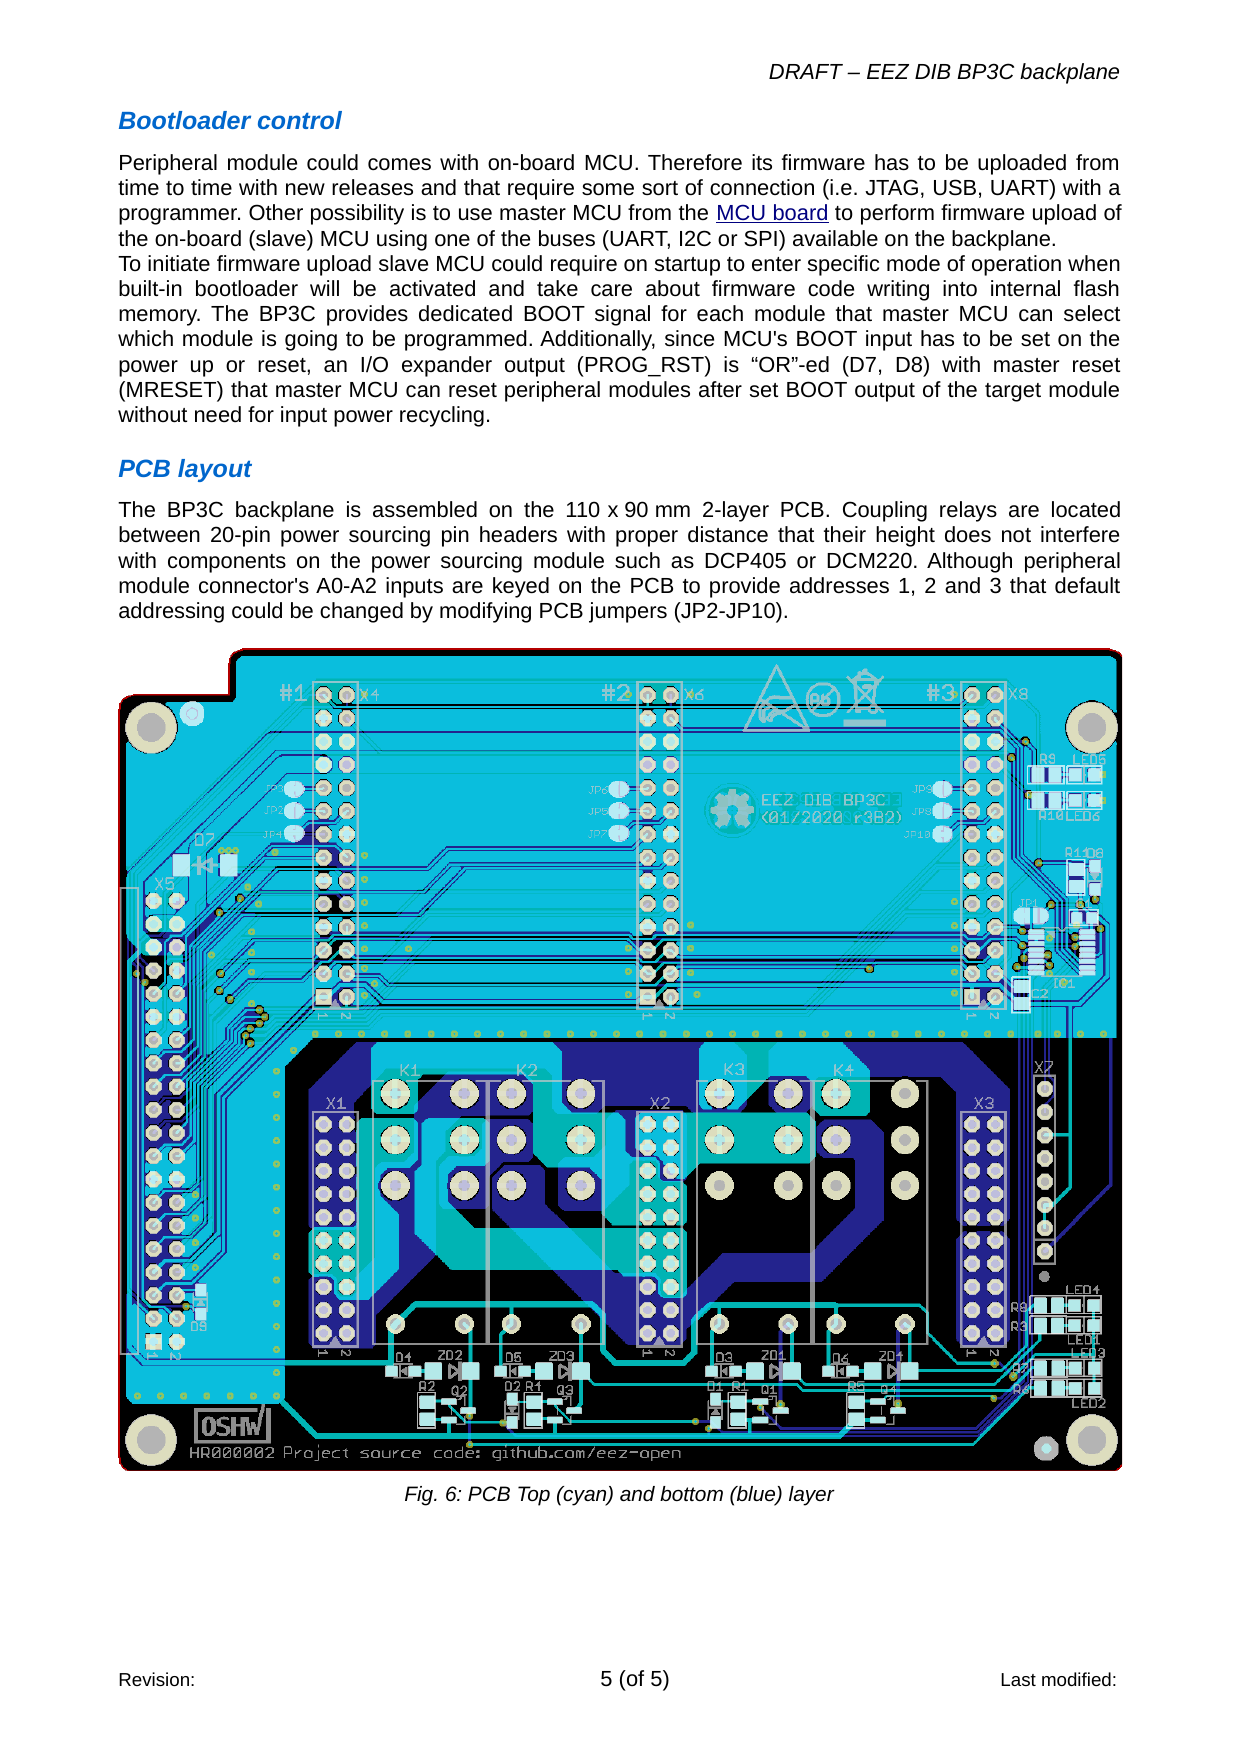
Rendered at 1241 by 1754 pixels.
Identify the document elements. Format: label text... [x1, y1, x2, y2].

text Fig. 6: PCB Top (cyan) and bottom (blue) layer [118, 1471, 1122, 1506]
text The BP3C backplane is assembled on the 110 x 90 mm 2-layer PCB. Coupling relays are located between 20-pin power sourcing pin headers with proper distance that their height does not interfere with components on the power sourcing module such as DCP405 or DCM220. Although peripheral module connector's A0-A2 inputs are keyed on the PCB to provide addresses 1, 2 and 3 that default addressing could be changed by modifying PCB jumpers (JP2-JP10). [118, 497, 1122, 623]
picture [118, 648, 1123, 1471]
subtitle Bootloader control [118, 106, 1122, 135]
text To initiate firmware upload slave MCU could require on startup to enter specific mode of operation when built-in bootloader will be activated and take care about firmware code writing into internal flash memory. The BP3C provides dedicated BOOT signal for each module that master MCU can select which module is going to be programmed. Additionally, since MCU's BOOT input has to be set on the power up or reset, an I/O expander output (PROG_RST) is “OR”-ed (D7, D8) with master reset (MRESET) that master MCU can reset peripheral modules after set BOOT output of the target module without need for input power recycling. [118, 251, 1122, 427]
subtitle PCB layout [118, 454, 1122, 482]
text Peripheral module could comes with on-board MCU. Therefore its firmware has to be uploaded from time to time with new releases and that require some sort of connection (i.e. JTAG, USB, UART) with a programmer. Other possibility is to use master MCU from the MCU board to perform firmware upload of the on-board (slave) MCU using one of the buses (UART, I2C or SPI) available on the backplane. [118, 150, 1122, 251]
